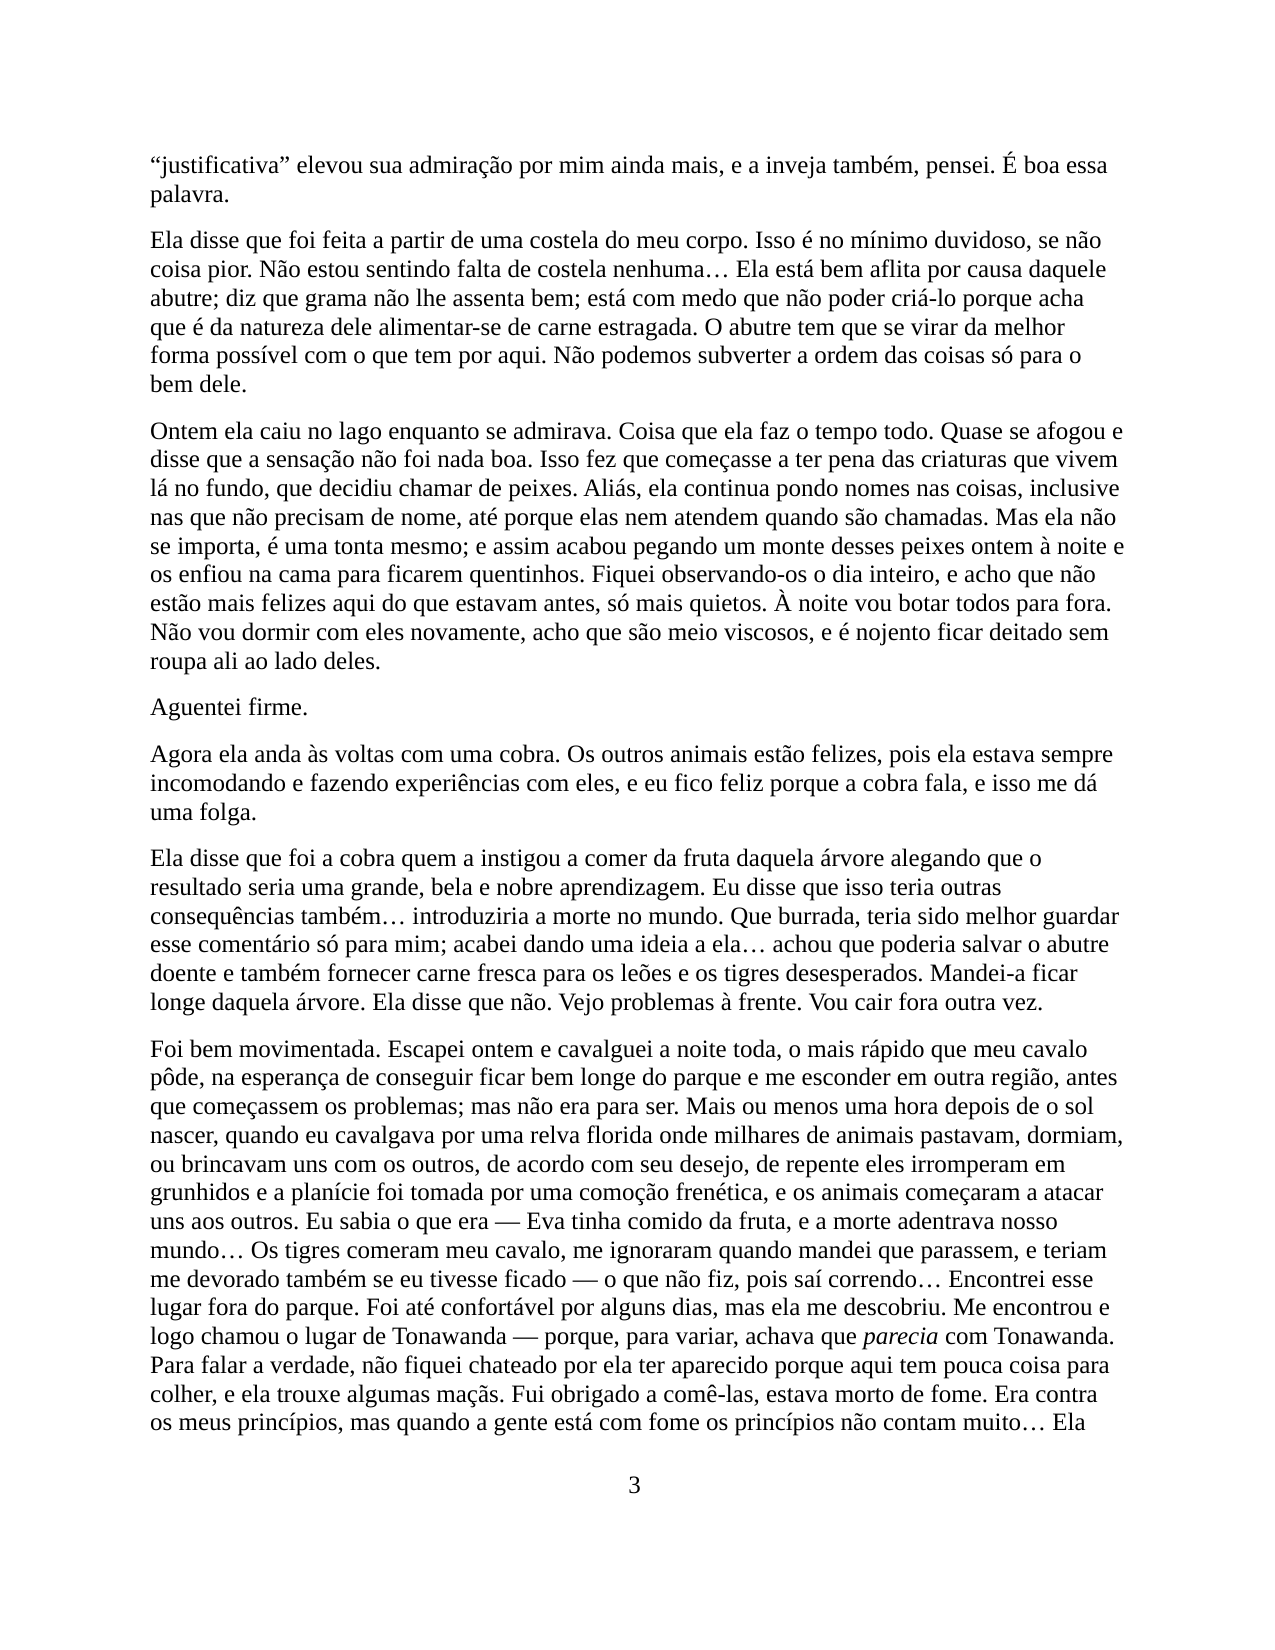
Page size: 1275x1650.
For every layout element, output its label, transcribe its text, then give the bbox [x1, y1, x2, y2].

text “justificativa” elevou sua admiração por mim ainda mais, e a inveja também, pensei. É boa essa palavra. [150, 150, 1125, 207]
text Ela disse que foi feita a partir de uma costela do meu corpo. Isso é no mínimo duvidoso, se não coisa pior. Não estou sentindo falta de costela nenhuma… Ela está bem aflita por causa daquele abutre; diz que grama não lhe assenta bem; está com medo que não poder criá-lo porque acha que é da natureza dele alimentar-se de carne estragada. O abutre tem que se virar da melhor forma possível com o que tem por aqui. Não podemos subverter a ordem das coisas só para o bem dele. [150, 225, 1125, 398]
text Ela disse que foi a cobra quem a instigou a comer da fruta daquela árvore alegando que o resultado seria uma grande, bela e nobre aprendizagem. Eu disse que isso teria outras consequências também… introduziria a morte no mundo. Que burrada, teria sido melhor guardar esse comentário só para mim; acabei dando uma ideia a ela… achou que poderia salvar o abutre doente e também fornecer carne fresca para os leões e os tigres desesperados. Mandei-a ficar longe daquela árvore. Ela disse que não. Vejo problemas à frente. Vou cair fora outra vez. [150, 843, 1125, 1016]
text Aguentei firme. [150, 692, 1125, 721]
text Ontem ela caiu no lago enquanto se admirava. Coisa que ela faz o tempo todo. Quase se afogou e disse que a sensação não foi nada boa. Isso fez que começasse a ter pena das criaturas que vivem lá no fundo, que decidiu chamar de peixes. Aliás, ela continua pondo nomes nas coisas, inclusive nas que não precisam de nome, até porque elas nem atendem quando são chamadas. Mas ela não se importa, é uma tonta mesmo; e assim acabou pegando um monte desses peixes ontem à noite e os enfiou na cama para ficarem quentinhos. Fiquei observando-os o dia inteiro, e acho que não estão mais felizes aqui do que estavam antes, só mais quietos. À noite vou botar todos para fora. Não vou dormir com eles novamente, acho que são meio viscosos, e é nojento ficar deitado sem roupa ali ao lado deles. [150, 416, 1125, 674]
text Agora ela anda às voltas com uma cobra. Os outros animais estão felizes, pois ela estava sempre incomodando e fazendo experiências com eles, e eu fico feliz porque a cobra fala, e isso me dá uma folga. [150, 739, 1125, 825]
text Foi bem movimentada. Escapei ontem e cavalguei a noite toda, o mais rápido que meu cavalo pôde, na esperança de conseguir ficar bem longe do parque e me esconder em outra região, antes que começassem os problemas; mas não era para ser. Mais ou menos uma hora depois de o sol nascer, quando eu cavalgava por uma relva florida onde milhares de animais pastavam, dormiam, ou brincavam uns com os outros, de acordo com seu desejo, de repente eles irromperam em grunhidos e a planície foi tomada por uma comoção frenética, e os animais começaram a atacar uns aos outros. Eu sabia o que era — Eva tinha comido da fruta, e a morte adentrava nosso mundo… Os tigres comeram meu cavalo, me ignoraram quando mandei que parassem, e teriam me devorado também se eu tivesse ficado — o que não fiz, pois saí correndo… Encontrei esse lugar fora do parque. Foi até confortável por alguns dias, mas ela me descobriu. Me encontrou e logo chamou o lugar de Tonawanda — porque, para variar, achava que parecia com Tonawanda. Para falar a verdade, não fiquei chateado por ela ter aparecido porque aqui tem pouca coisa para colher, e ela trouxe algumas maçãs. Fui obrigado a comê-las, estava morto de fome. Era contra os meus princípios, mas quando a gente está com fome os princípios não contam muito… Ela [150, 1034, 1125, 1436]
